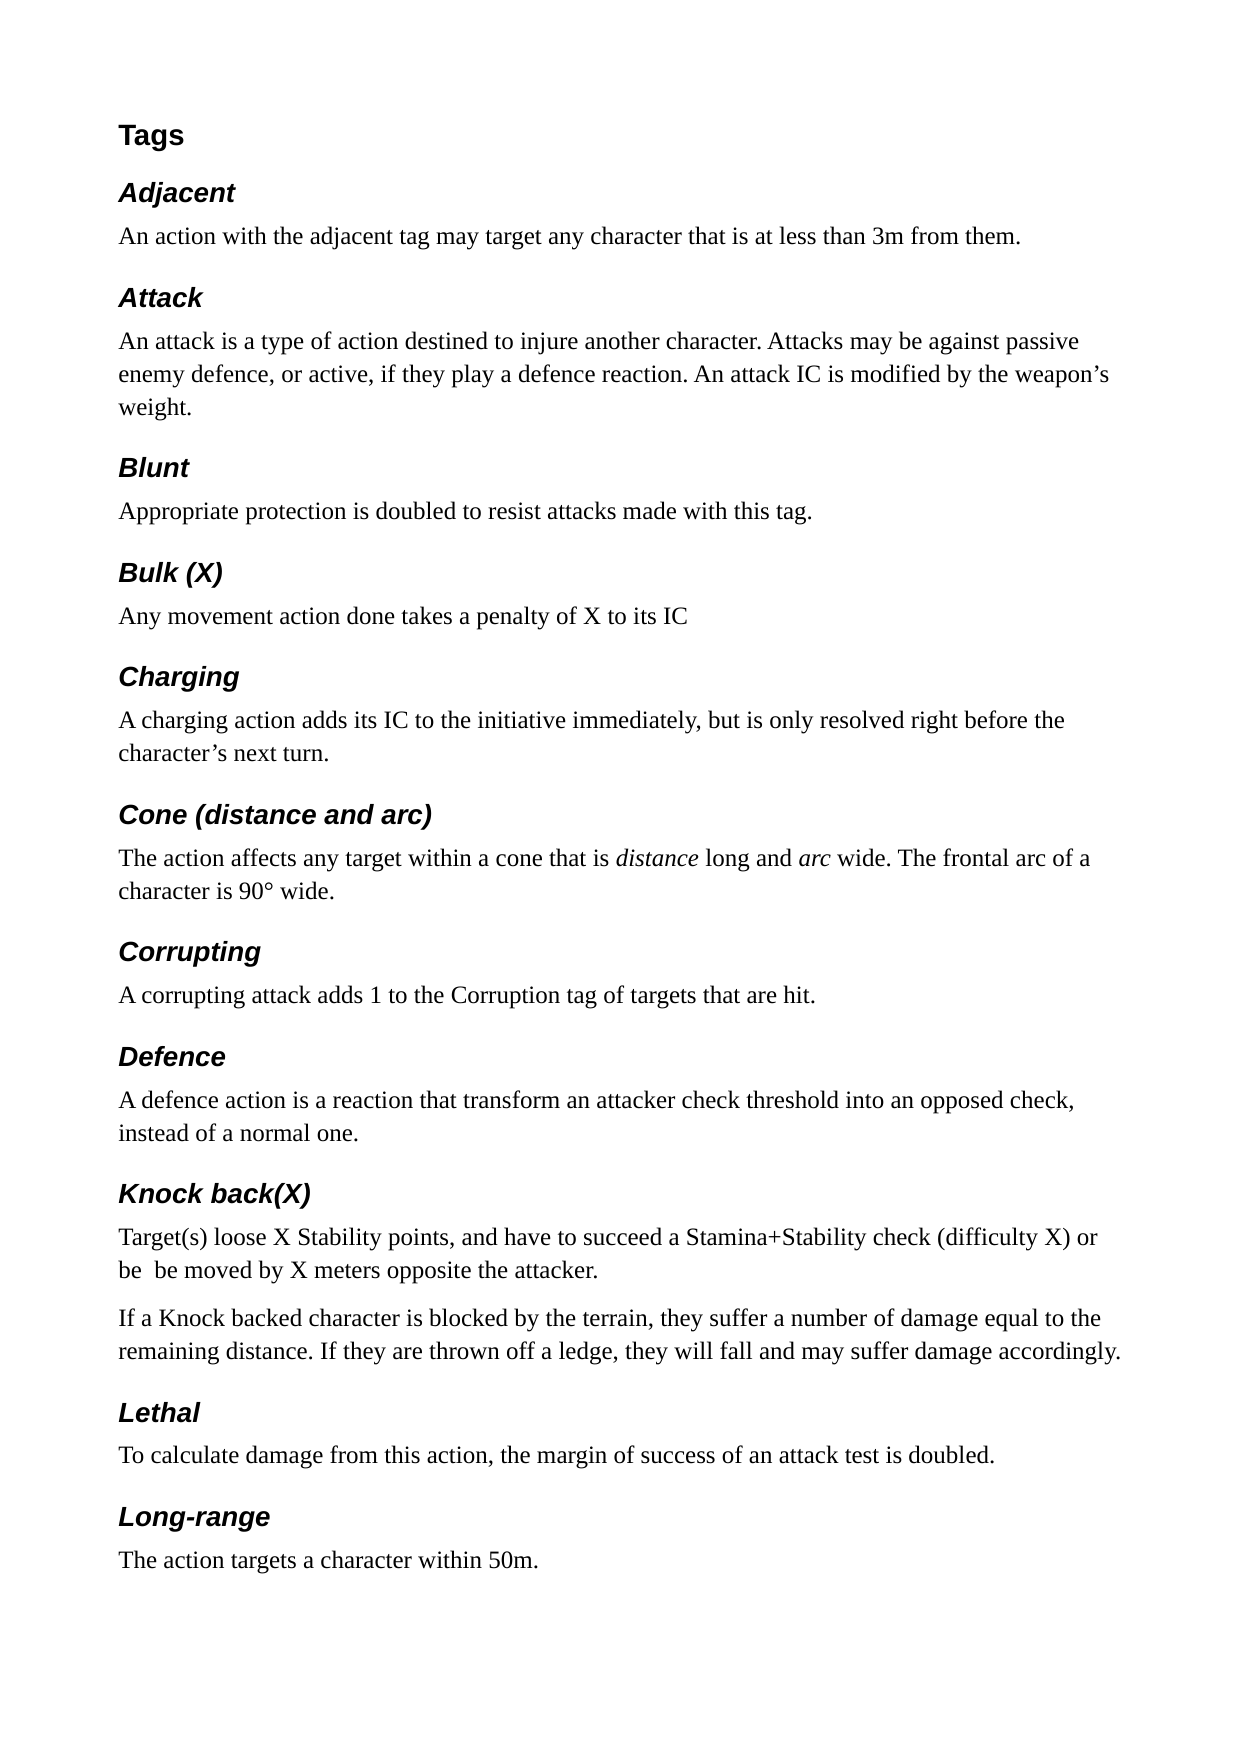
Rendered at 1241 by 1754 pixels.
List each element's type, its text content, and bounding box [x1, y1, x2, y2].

text A defence action is a reaction that transform an attacker check threshold into an opposed check, instead of a normal one. [118, 1085, 1122, 1146]
text The action targets a character within 50m. [118, 1545, 1122, 1573]
text The action affects any target within a cone that is distance long and arc wide. The frontal arc of a character is 90° wide. [118, 843, 1122, 904]
subtitle Defence [118, 1040, 1122, 1072]
subtitle Attack [118, 281, 1122, 313]
text An attack is a type of action destined to injure another character. Attacks may be against passive enemy defence, or active, if they play a defence reaction. An attack IC is modified by the weapon’s weight. [118, 326, 1122, 421]
subtitle Cone (distance and arc) [118, 798, 1122, 830]
text Appropriate protection is doubled to resist attacks made with this tag. [118, 496, 1122, 525]
text An action with the adjacent tag may target any character that is at less than 3m from them. [118, 221, 1122, 250]
text Any movement action done takes a penalty of X to its IC [118, 601, 1122, 629]
subtitle Bulk (X) [118, 556, 1122, 588]
subtitle Knock back(X) [118, 1178, 1122, 1210]
subtitle Lethal [118, 1396, 1122, 1428]
subtitle Tags [118, 118, 1122, 152]
subtitle Blunt [118, 452, 1122, 484]
text Target(s) loose X Stability points, and have to succeed a Stamina+Stability check (difficulty X) or be be moved by X meters opposite the attacker. [118, 1222, 1122, 1284]
subtitle Long-range [118, 1500, 1122, 1532]
subtitle Charging [118, 661, 1122, 693]
text A corrupting attack adds 1 to the Corruption tag of targets that are hit. [118, 980, 1122, 1009]
subtitle Adjacent [118, 177, 1122, 209]
text If a Knock backed character is blocked by the terrain, they suffer a number of damage equal to the remaining distance. If they are thrown off a ledge, they will fall and may suffer damage accordingly. [118, 1303, 1122, 1364]
text A charging action adds its IC to the initiative immediately, but is only resolved right before the character’s next turn. [118, 705, 1122, 767]
text To calculate damage from this action, the margin of success of an attack test is doubled. [118, 1440, 1122, 1469]
subtitle Corrupting [118, 936, 1122, 968]
